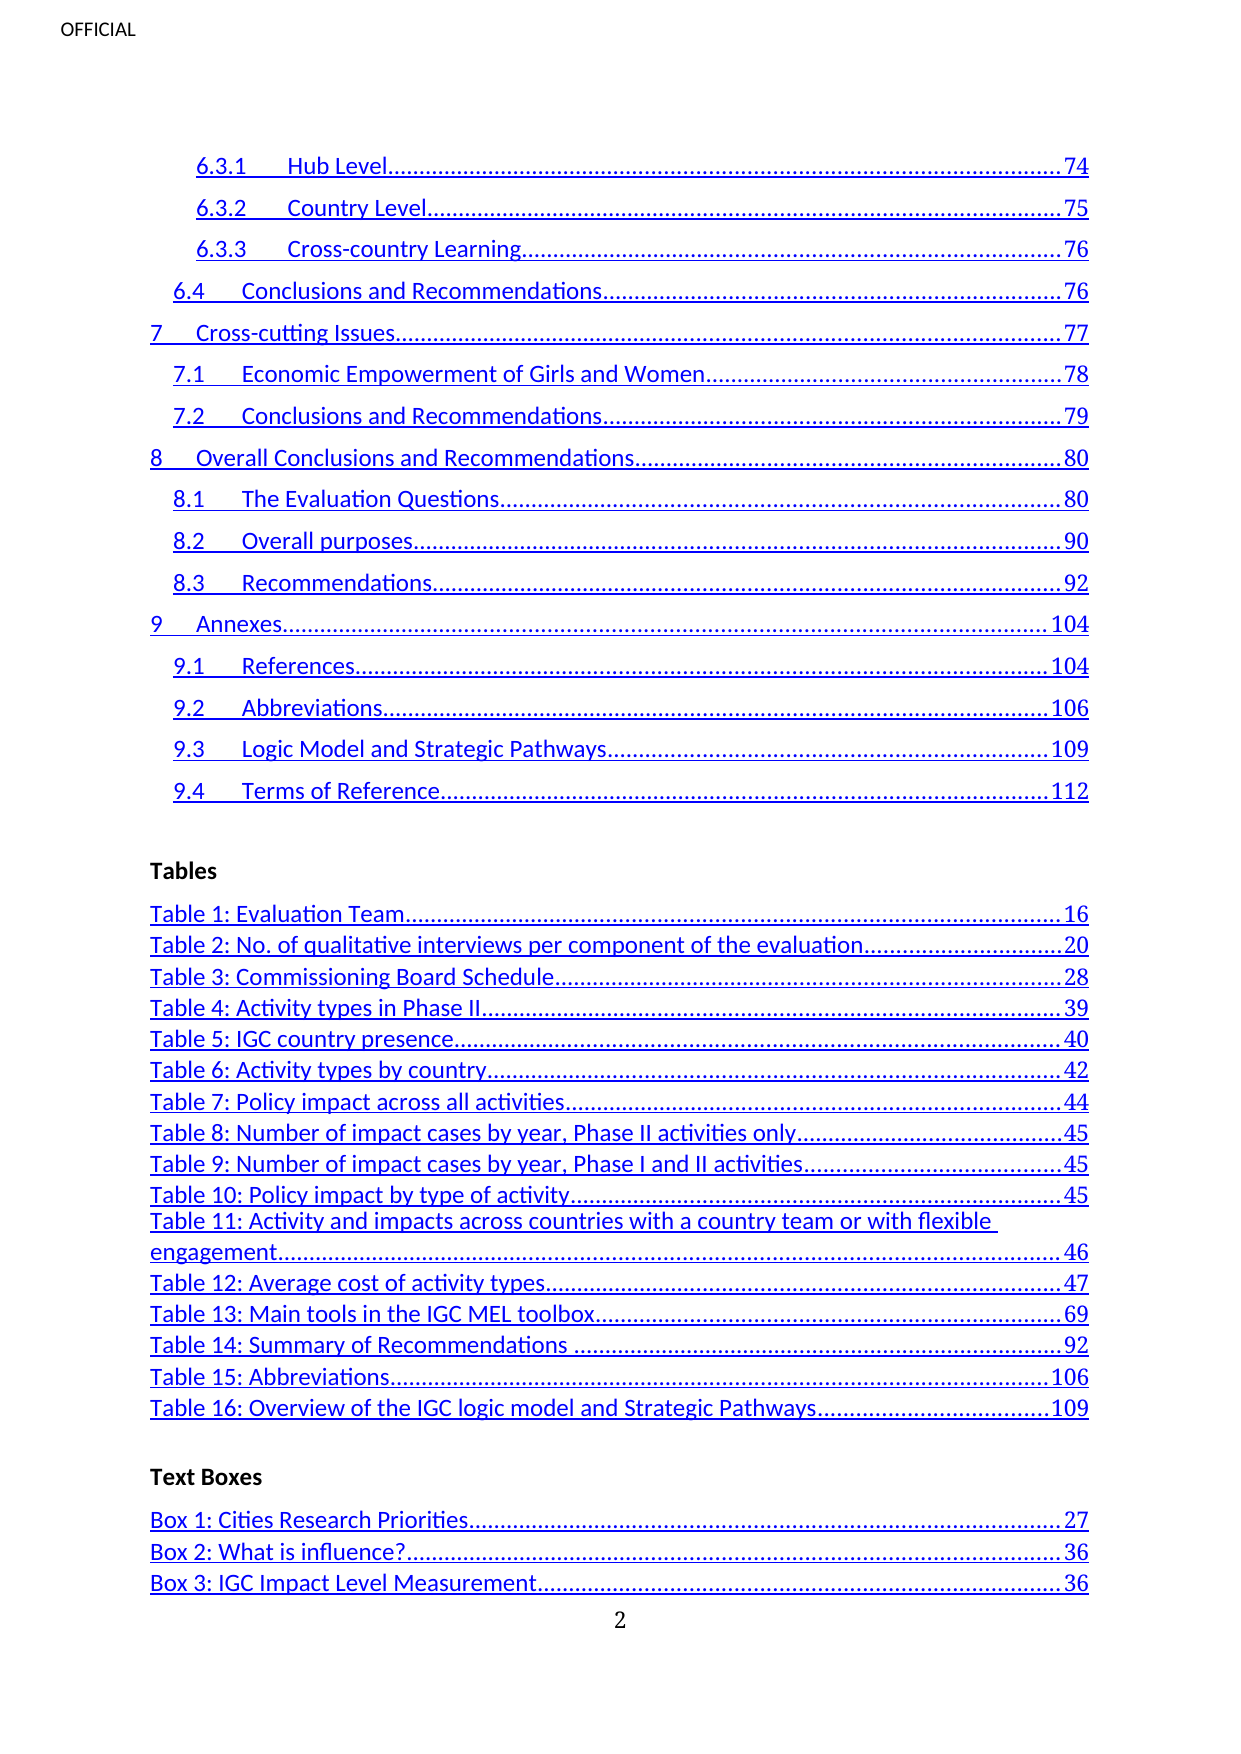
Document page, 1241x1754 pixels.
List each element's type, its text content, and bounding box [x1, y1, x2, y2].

text Table 2: No. of qualitative interviews per component of the evaluation 18 [150, 929, 1090, 960]
text Table 6: Activity types by country 39 [150, 1054, 1090, 1085]
text Table 11: Activity and impacts across countries with a country team or with flexible engagement 43 [150, 1210, 1090, 1267]
text 9.3 Logic Model and Strategic Pathways 105 [173, 733, 1090, 764]
text Table 8: Number of impact cases by year, Phase II activities only 42 [150, 1117, 1090, 1148]
text 6.3.1 Hub Level 72 [196, 150, 1090, 181]
text 9.4 Terms of Reference 108 [173, 775, 1090, 806]
text 6.3.3 Cross-country Learning 73 [196, 233, 1090, 264]
text Table 16: Overview of the IGC logic model and Strategic Pathways 105 [150, 1392, 1090, 1423]
text 9 Annexes 100 [150, 608, 1090, 639]
text Box 3: IGC Impact Level Measurement 33 [150, 1567, 1090, 1598]
text Table 7: Policy impact across all activities 41 [150, 1085, 1090, 1117]
text 6.4 Conclusions and Recommendations 74 [173, 275, 1090, 306]
text Table 12: Average cost of activity types 44 [150, 1267, 1090, 1298]
text Table 15: Abbreviations 103 [150, 1360, 1090, 1392]
text Table 14: Summary of Recommendations 89 [150, 1329, 1090, 1360]
text Table 1: Evaluation Team 14 [150, 898, 1090, 929]
text Table 3: Commissioning Board Schedule 25 [150, 960, 1090, 992]
text Table 10: Policy impact by type of activity 42 [150, 1179, 1090, 1210]
text 7.2 Conclusions and Recommendations 76 [173, 400, 1090, 431]
text 7 Cross-cutting Issues 75 [150, 317, 1090, 348]
text Tables [150, 860, 1090, 885]
text Table 4: Activity types in Phase II 36 [150, 992, 1090, 1023]
text Text Boxes [150, 1467, 1090, 1492]
text 9.1 References 100 [173, 650, 1090, 681]
text Box 1: Cities Research Priorities 24 [150, 1504, 1090, 1535]
text 8 Overall Conclusions and Recommendations 77 [150, 442, 1090, 473]
text 7.1 Economic Empowerment of Girls and Women 75 [173, 358, 1090, 389]
text 9.2 Abbreviations 103 [173, 692, 1090, 723]
text 8.3 Recommendations 89 [173, 567, 1090, 598]
text 6.3.2 Country Level 72 [196, 192, 1090, 223]
text 8.1 The Evaluation Questions 77 [173, 483, 1090, 514]
text Table 5: IGC country presence 37 [150, 1023, 1090, 1054]
text Table 13: Main tools in the IGC MEL toolbox 67 [150, 1298, 1090, 1329]
text Table 9: Number of impact cases by year, Phase I and II activities 42 [150, 1148, 1090, 1179]
text Box 2: What is influence? 33 [150, 1535, 1090, 1567]
text 8.2 Overall purposes 87 [173, 525, 1090, 556]
